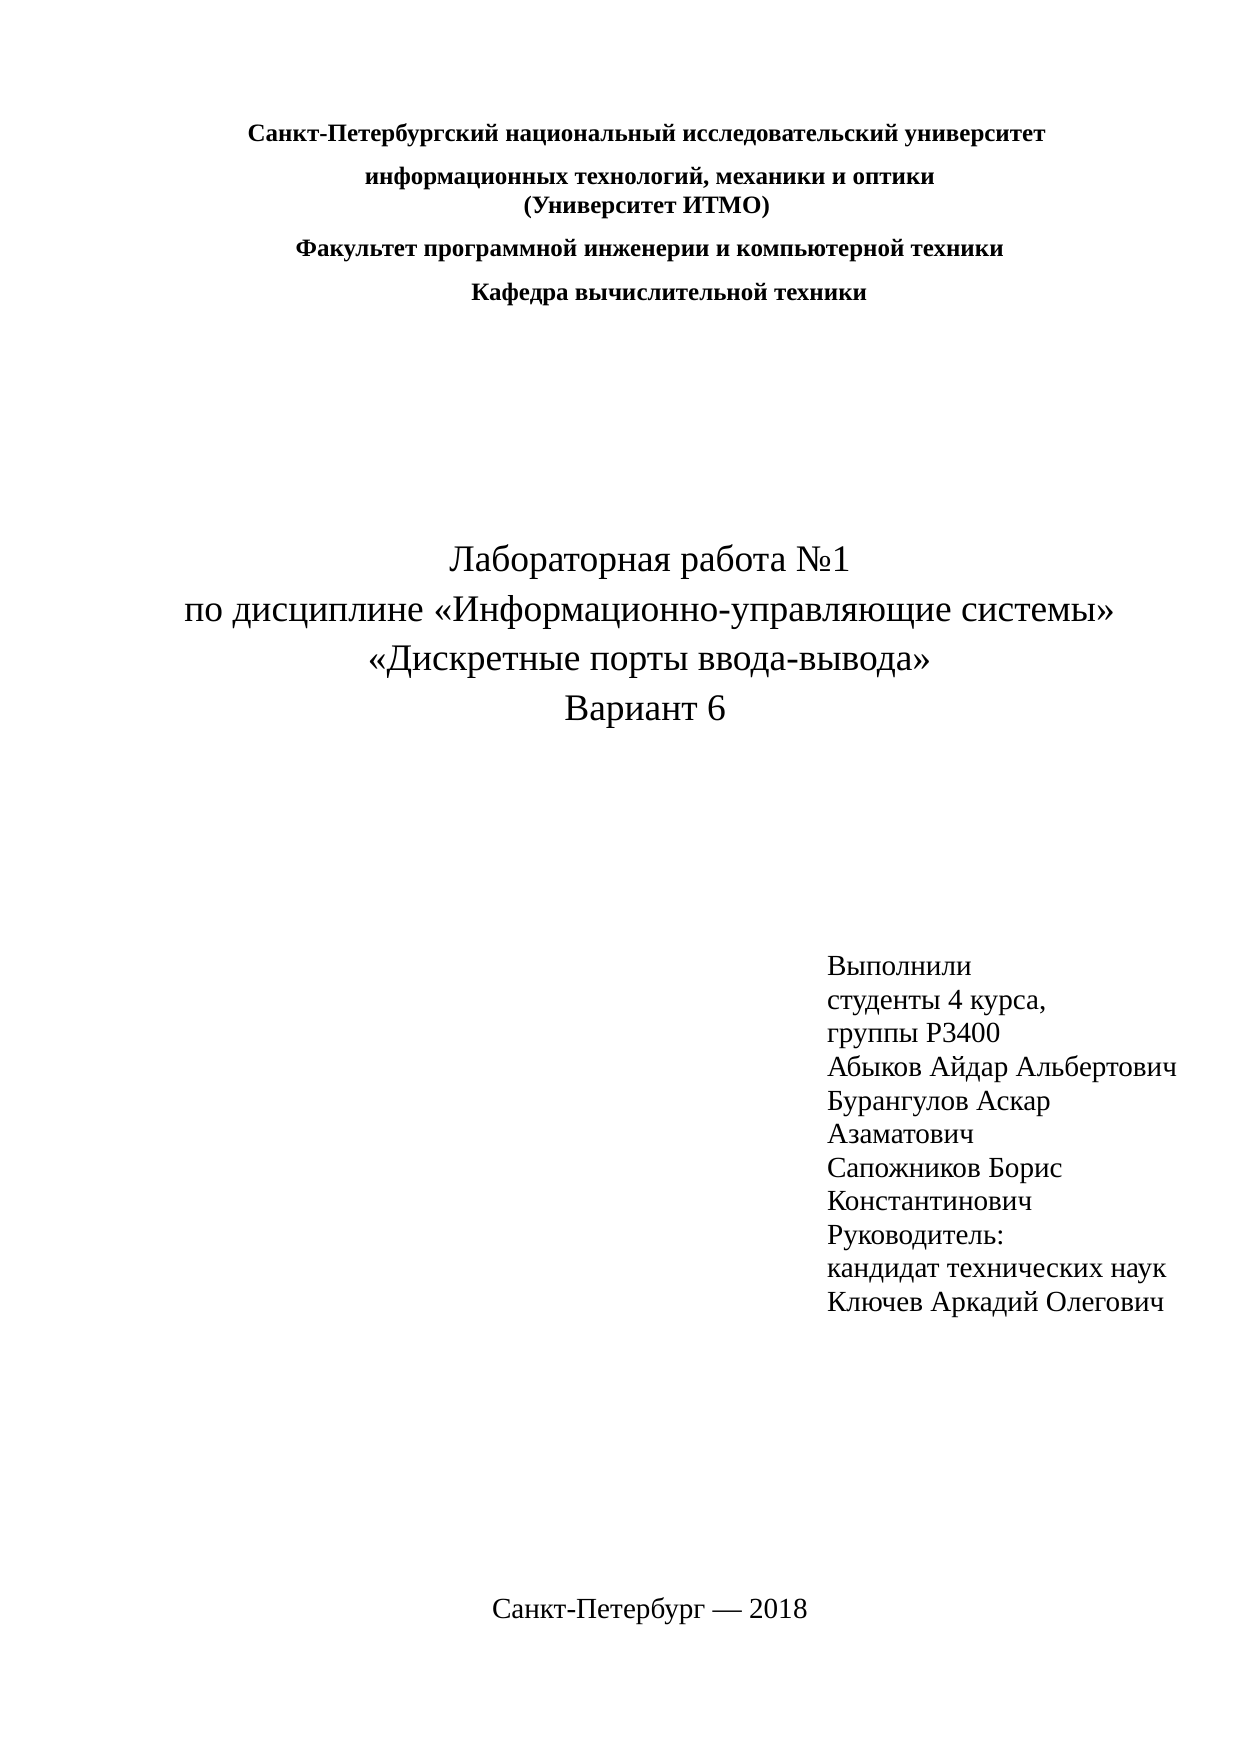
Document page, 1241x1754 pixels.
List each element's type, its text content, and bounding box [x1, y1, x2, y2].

text Вариант 6 [118, 685, 1181, 728]
text Ключев Аркадий Олегович [827, 1284, 1181, 1317]
text Санкт-Петербург — 2018 [118, 1591, 1181, 1625]
text «Дискретные порты ввода-вывода» [118, 636, 1181, 679]
text Cапожников Борис Константинович [827, 1150, 1181, 1217]
text Бурангулов Аскар Азаматович [827, 1083, 1181, 1150]
text Выполнили студенты 4 курса, группы P3400 Абыков Айдар Альбертович [827, 948, 1181, 1083]
text по дисциплине «Информационно-управляющие системы» [118, 586, 1181, 629]
text кандидат технических наук [827, 1250, 1181, 1284]
text информационных технологий, механики и оптики (Университет ИТМО) [118, 161, 1181, 219]
text Руководитель: [827, 1217, 1181, 1250]
text Кафедра вычислительной техники [157, 277, 1181, 306]
text Лабораторная работа №1 [118, 537, 1181, 580]
text Факультет программной инженерии и компьютерной техники [118, 233, 1181, 262]
text Санкт-Петербургский национальный исследовательский университет [118, 118, 1181, 147]
